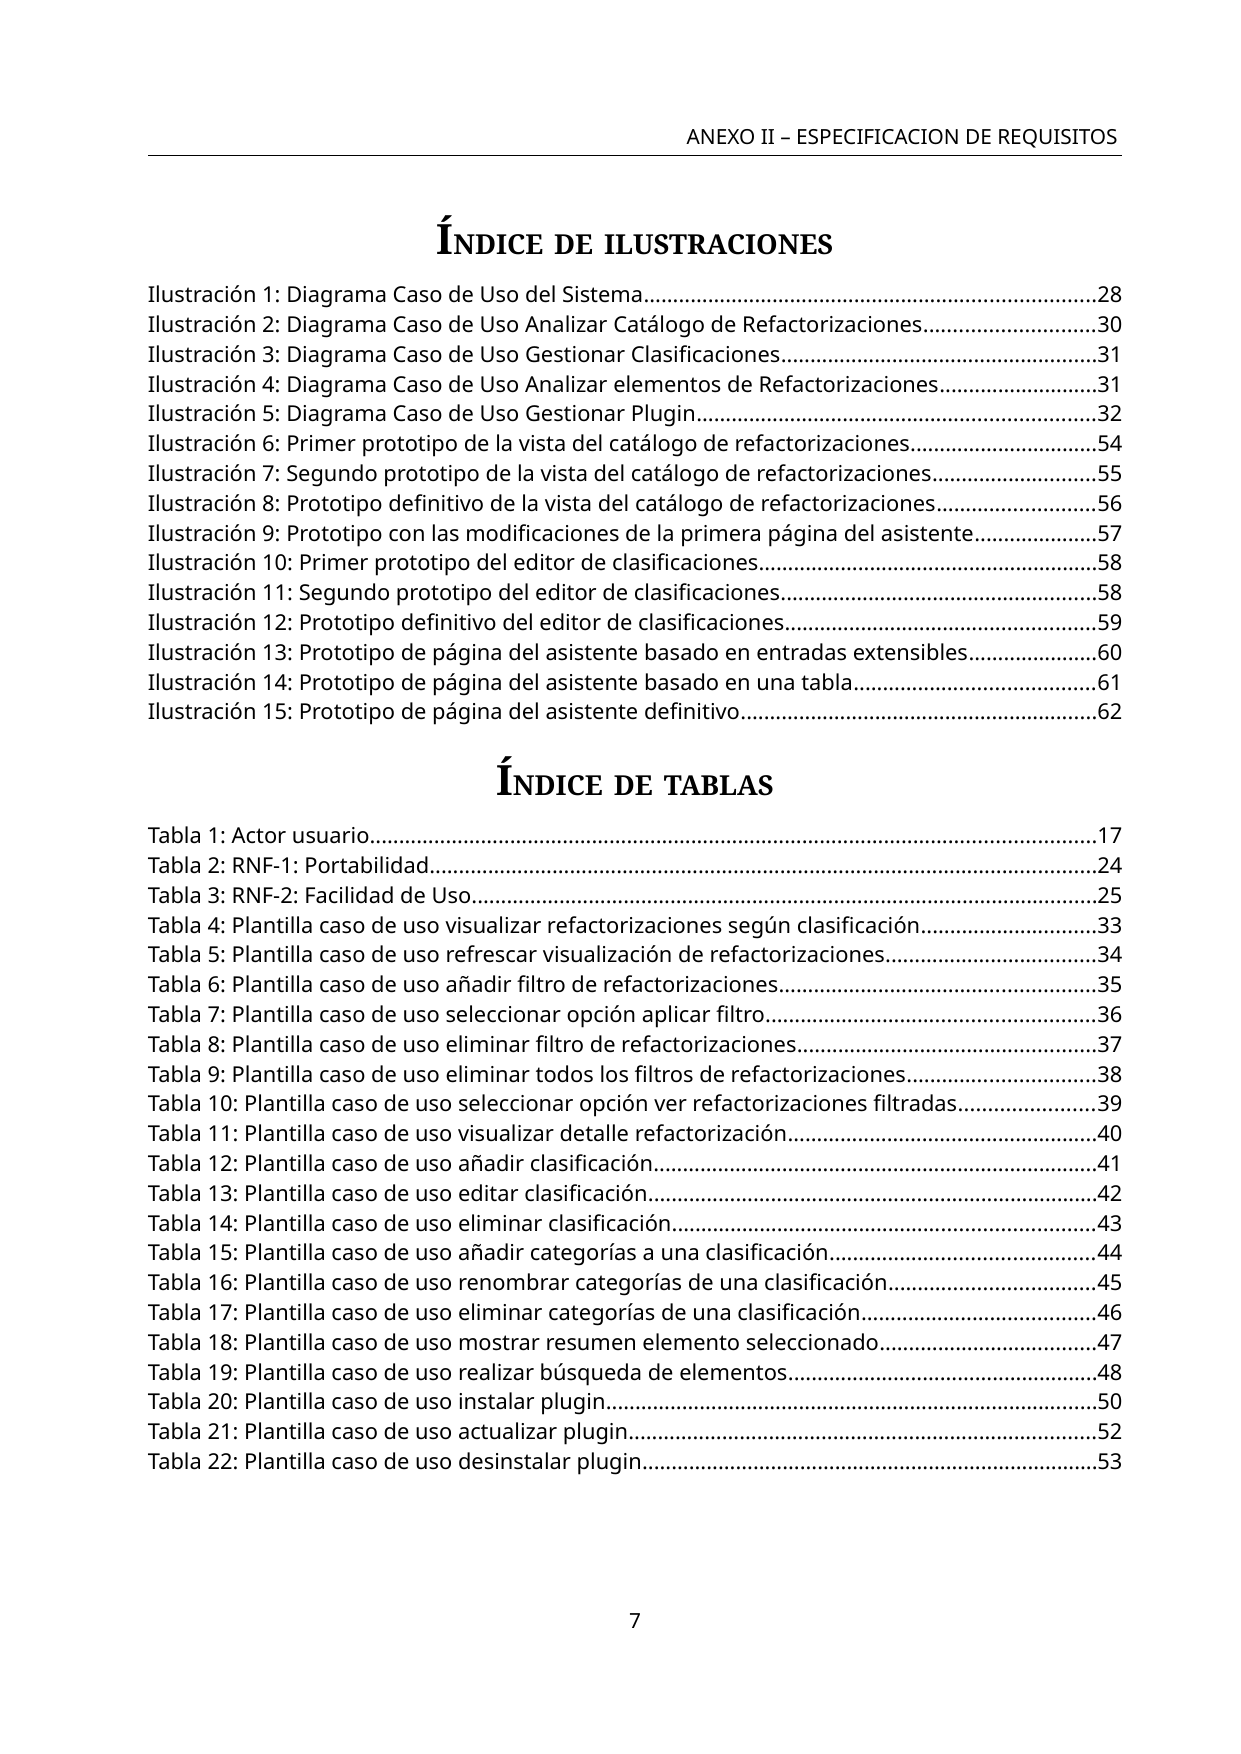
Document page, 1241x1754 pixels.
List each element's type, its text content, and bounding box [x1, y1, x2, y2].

text Tabla 16: Plantilla caso de uso renombrar categorías de una clasificación 45 [148, 1267, 1122, 1297]
text Tabla 15: Plantilla caso de uso añadir categorías a una clasificación 44 [148, 1237, 1122, 1267]
text Tabla 18: Plantilla caso de uso mostrar resumen elemento seleccionado 47 [148, 1327, 1122, 1357]
text Ilustración 3: Diagrama Caso de Uso Gestionar Clasificaciones 31 [148, 339, 1122, 368]
text Ilustración 5: Diagrama Caso de Uso Gestionar Plugin 32 [148, 398, 1122, 428]
text Ilustración 6: Primer prototipo de la vista del catálogo de refactorizaciones 54 [148, 428, 1122, 458]
text Ilustración 8: Prototipo definitivo de la vista del catálogo de refactorizaciones 56 [148, 488, 1122, 517]
text Tabla 3: RNF-2: Facilidad de Uso 25 [148, 880, 1122, 910]
text Tabla 9: Plantilla caso de uso eliminar todos los filtros de refactorizaciones 38 [148, 1059, 1122, 1088]
text Tabla 10: Plantilla caso de uso seleccionar opción ver refactorizaciones filtradas 39 [148, 1088, 1122, 1118]
text Ilustración 9: Prototipo con las modificaciones de la primera página del asistente 57 [148, 517, 1122, 547]
subtitle Índice de tablas [148, 751, 1122, 808]
text Tabla 6: Plantilla caso de uso añadir filtro de refactorizaciones 35 [148, 969, 1122, 999]
text Ilustración 12: Prototipo definitivo del editor de clasificaciones 59 [148, 607, 1122, 637]
text Tabla 11: Plantilla caso de uso visualizar detalle refactorización 40 [148, 1118, 1122, 1148]
text Tabla 4: Plantilla caso de uso visualizar refactorizaciones según clasificación 33 [148, 910, 1122, 939]
text Ilustración 11: Segundo prototipo del editor de clasificaciones 58 [148, 577, 1122, 607]
text Tabla 12: Plantilla caso de uso añadir clasificación 41 [148, 1148, 1122, 1178]
text Ilustración 1: Diagrama Caso de Uso del Sistema 28 [148, 279, 1122, 309]
text Tabla 17: Plantilla caso de uso eliminar categorías de una clasificación 46 [148, 1297, 1122, 1327]
text Ilustración 4: Diagrama Caso de Uso Analizar elementos de Refactorizaciones 31 [148, 368, 1122, 398]
text Tabla 19: Plantilla caso de uso realizar búsqueda de elementos 48 [148, 1357, 1122, 1386]
subtitle Índice de ilustraciones [148, 210, 1122, 267]
text Tabla 7: Plantilla caso de uso seleccionar opción aplicar filtro 36 [148, 999, 1122, 1029]
text Tabla 8: Plantilla caso de uso eliminar filtro de refactorizaciones 37 [148, 1029, 1122, 1059]
text Tabla 13: Plantilla caso de uso editar clasificación 42 [148, 1178, 1122, 1208]
text Ilustración 15: Prototipo de página del asistente definitivo 62 [148, 696, 1122, 726]
text Tabla 14: Plantilla caso de uso eliminar clasificación 43 [148, 1208, 1122, 1237]
text Ilustración 14: Prototipo de página del asistente basado en una tabla 61 [148, 666, 1122, 696]
text Ilustración 10: Primer prototipo del editor de clasificaciones 58 [148, 547, 1122, 577]
text Tabla 1: Actor usuario 17 [148, 820, 1122, 850]
text Tabla 2: RNF-1: Portabilidad 24 [148, 850, 1122, 880]
text Tabla 21: Plantilla caso de uso actualizar plugin 52 [148, 1416, 1122, 1446]
text Tabla 20: Plantilla caso de uso instalar plugin 50 [148, 1386, 1122, 1416]
text Ilustración 7: Segundo prototipo de la vista del catálogo de refactorizaciones 55 [148, 458, 1122, 488]
text Ilustración 2: Diagrama Caso de Uso Analizar Catálogo de Refactorizaciones 30 [148, 309, 1122, 339]
text Ilustración 13: Prototipo de página del asistente basado en entradas extensibles 60 [148, 637, 1122, 666]
text Tabla 22: Plantilla caso de uso desinstalar plugin 53 [148, 1446, 1122, 1476]
text Tabla 5: Plantilla caso de uso refrescar visualización de refactorizaciones 34 [148, 939, 1122, 969]
